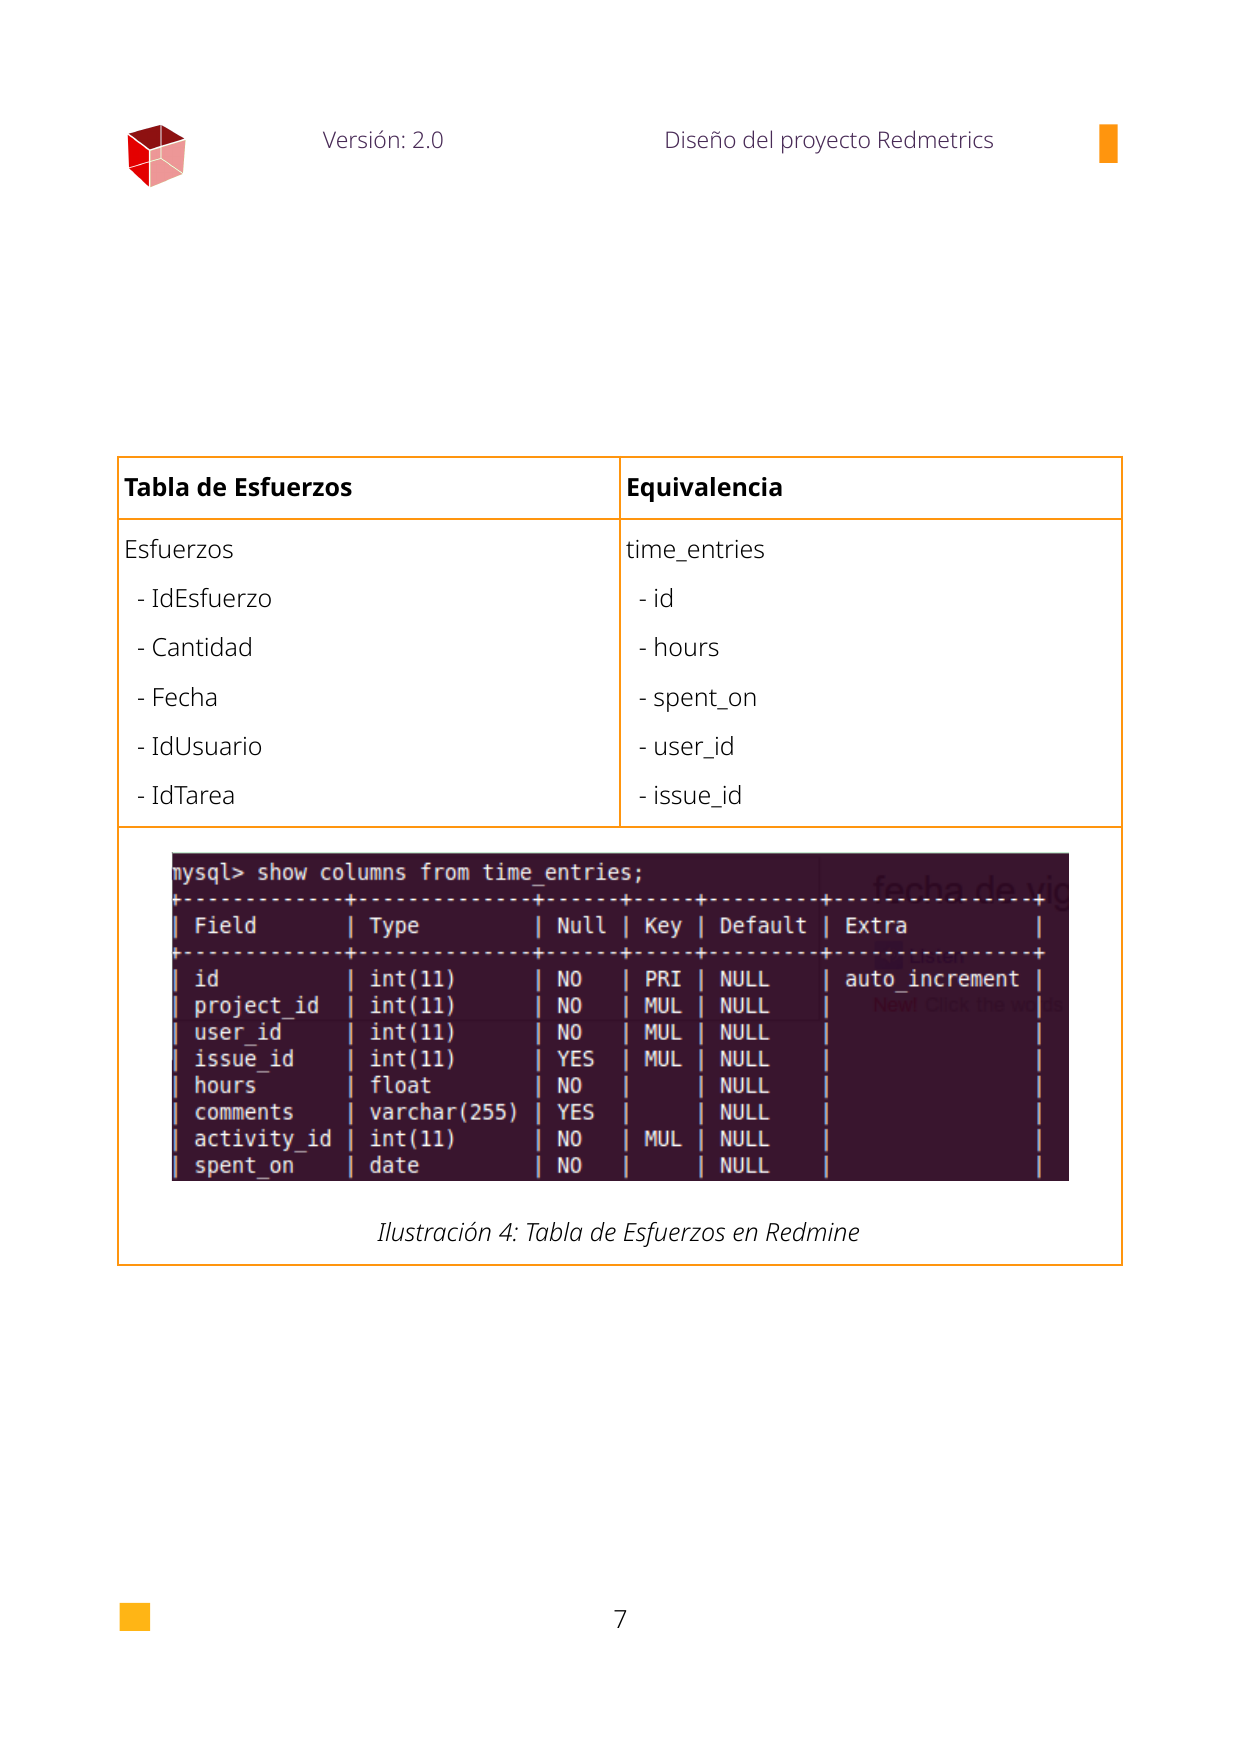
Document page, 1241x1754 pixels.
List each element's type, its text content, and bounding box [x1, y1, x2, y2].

picture [171, 852, 1069, 1181]
table_cell [119, 853, 1121, 1263]
table_cell Esfuerzos - IdEsfuerzo - Cantidad - Fecha - IdUsuario - IdTarea [119, 520, 619, 826]
picture [123, 123, 189, 189]
table_header Tabla de Esfuerzos [119, 458, 619, 518]
table_cell time_entries - id - hours - spent_on - user_id - issue_id [621, 520, 1121, 826]
table_cell [119, 828, 1121, 852]
table_header Equivalencia [621, 458, 1121, 518]
